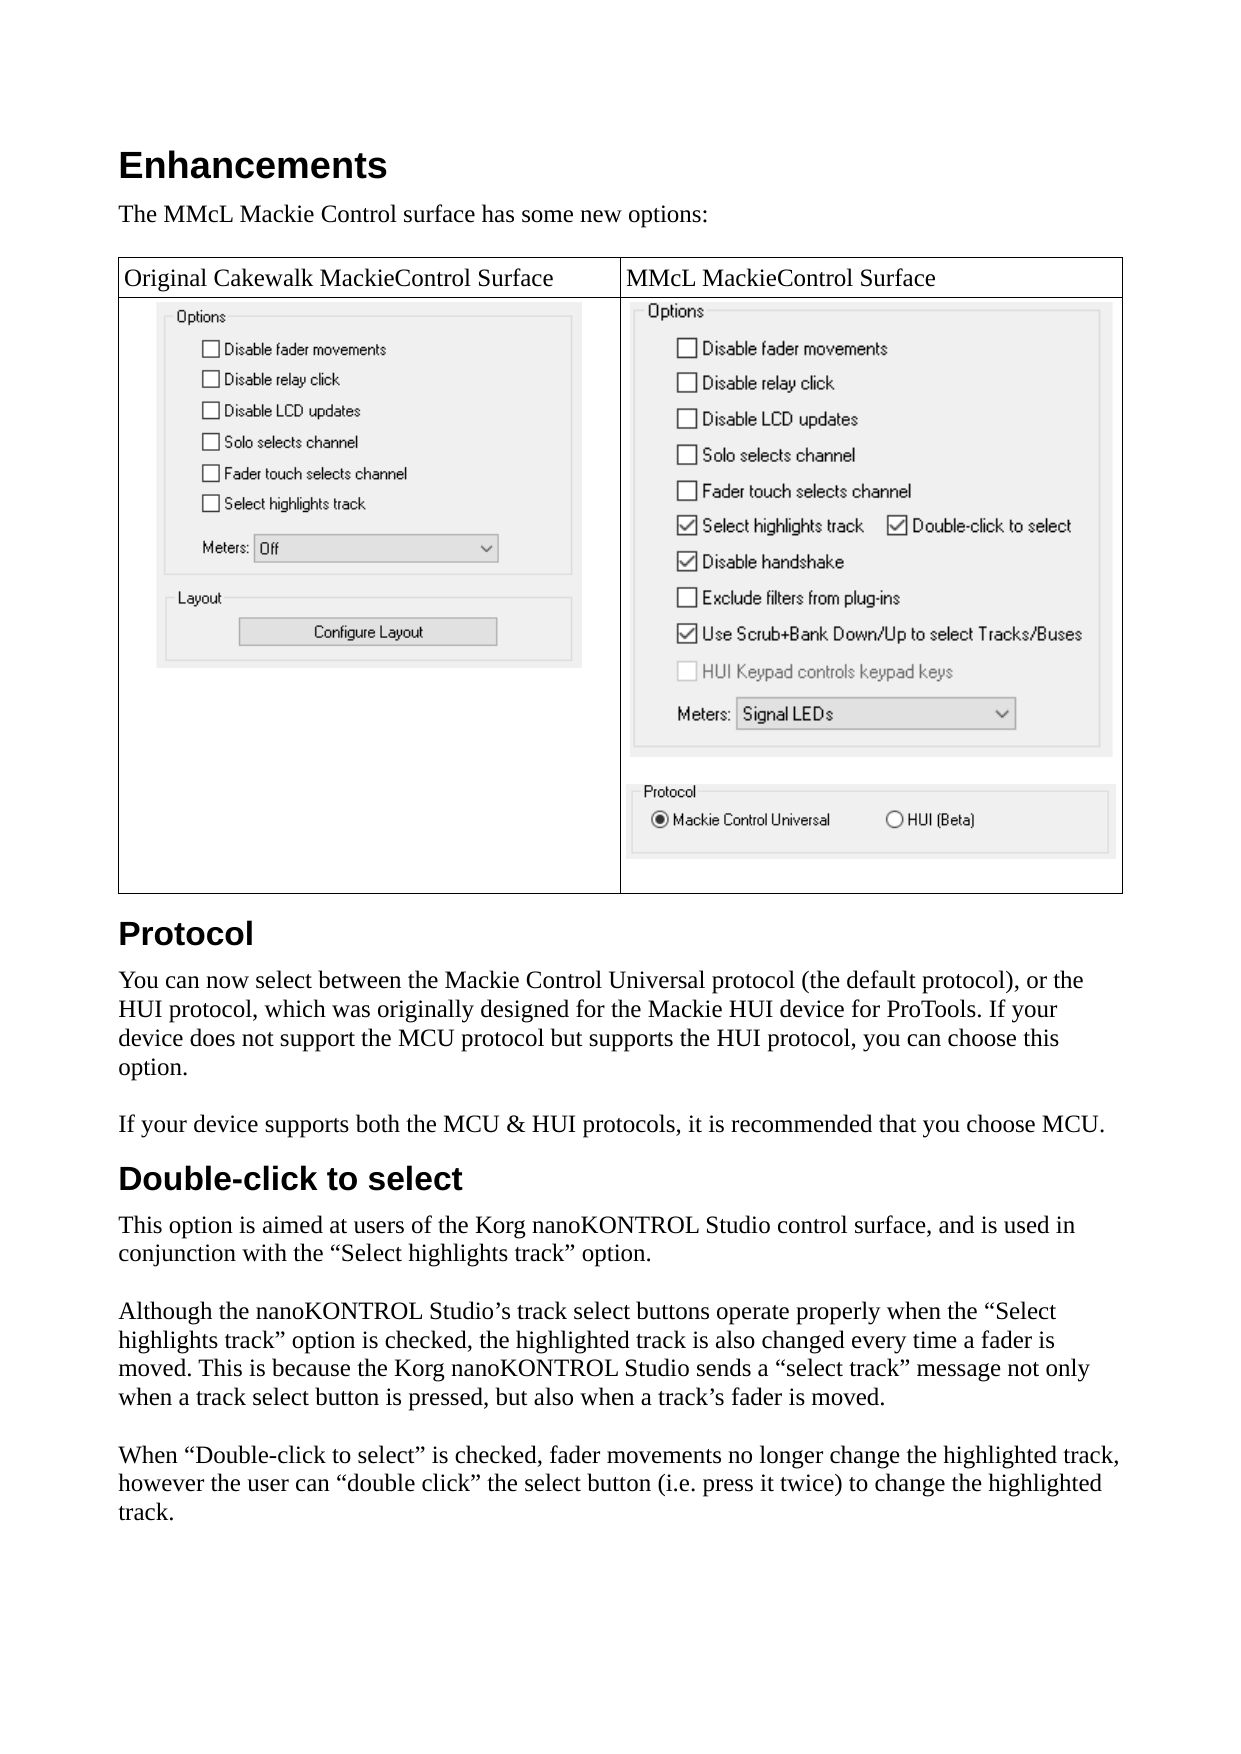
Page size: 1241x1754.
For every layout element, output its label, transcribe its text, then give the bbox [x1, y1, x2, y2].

picture [625, 784, 1117, 859]
subtitle Enhancements [118, 143, 1122, 187]
picture [156, 302, 582, 668]
table_cell [119, 298, 620, 893]
text If your device supports both the MCU & HUI protocols, it is recommended that you choose MCU. [118, 1109, 1122, 1138]
text When “Double-click to select” is checked, fader movements no longer change the highlighted track, however the user can “double click” the select button (i.e. press it twice) to change the highlighted track. [118, 1440, 1122, 1526]
text Although the nanoKONTROL Studio’s track select buttons operate properly when the “Select highlights track” option is checked, the highlighted track is also changed every time a fader is moved. This is because the Korg nanoKONTROL Studio sends a “select track” message not only when a track select button is pressed, but also when a track’s fader is moved. [118, 1296, 1122, 1411]
text This option is aimed at users of the Korg nanoKONTROL Studio control surface, and is used in conjunction with the “Select highlights track” option. [118, 1210, 1122, 1267]
text The MMcL Mackie Control surface has some new options: [118, 199, 1122, 228]
subtitle Double-click to select [118, 1159, 1122, 1197]
table_header Original Cakewalk MackieControl Surface [119, 258, 620, 297]
table_header MMcL MackieControl Surface [621, 258, 1122, 297]
text You can now select between the Mackie Control Universal protocol (the default protocol), or the HUI protocol, which was originally designed for the Mackie HUI device for ProTools. If your device does not support the MCU protocol but supports the HUI protocol, you can choose this option. [118, 965, 1122, 1080]
subtitle Protocol [118, 914, 1122, 953]
table_cell [621, 298, 1122, 893]
